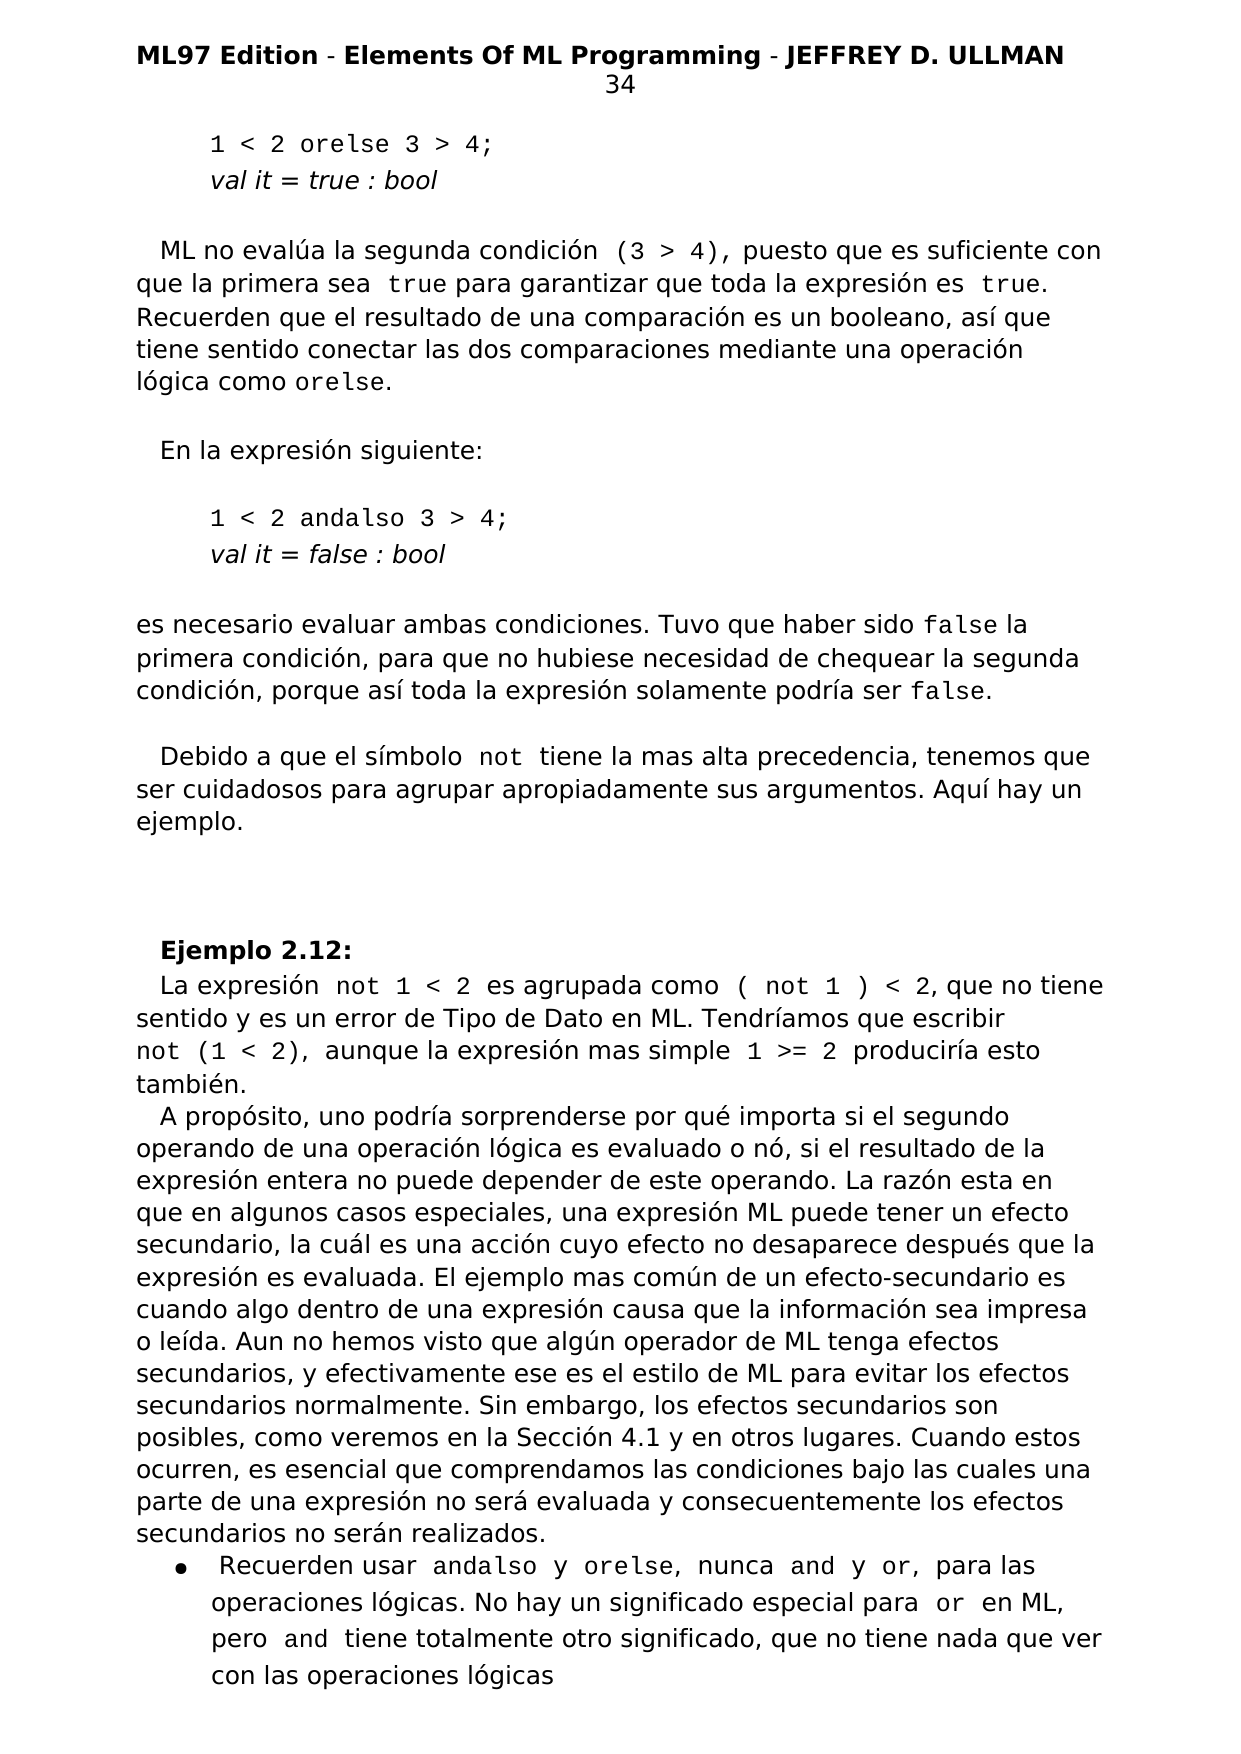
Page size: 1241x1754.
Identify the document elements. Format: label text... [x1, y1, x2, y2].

text A propósito, uno podría sorprenderse por qué importa si el segundo operando de una operación lógica es evaluado o nó, si el resultado de la expresión entera no puede depender de este operando. La razón esta en que en algunos casos especiales, una expresión ML puede tener un efecto secundario, la cuál es una acción cuyo efecto no desaparece después que la expresión es evaluada. El ejemplo mas común de un efecto-secundario es cuando algo dentro de una expresión causa que la información sea impresa o leída. Aun no hemos visto que algún operador de ML tenga efectos secundarios, y efectivamente ese es el estilo de ML para evitar los efectos secundarios normalmente. Sin embargo, los efectos secundarios son posibles, como veremos en la Sección 4.1 y en otros lugares. Cuando estos ocurren, es esencial que comprendamos las condiciones bajo las cuales una parte de una expresión no será evaluada y consecuentemente los efectos secundarios no serán realizados. [136, 1102, 1104, 1548]
text 1 < 2 orelse 3 > 4; [136, 129, 1104, 160]
text La expresión not 1 < 2 es agrupada como ( not 1 ) < 2, que no tiene sentido y es un error de Tipo de Dato en ML. Tendríamos que escribir not (1 < 2), aunque la expresión mas simple 1 >= 2 produciría esto también. [136, 971, 1104, 1099]
list Recuerden usar andalso y orelse, nunca and y or, para las operaciones lógicas. No hay un significado especial para or en ML, pero and tiene totalmente otro significado, que no tiene nada que ver con las operaciones lógicas [173, 1551, 1104, 1690]
text Debido a que el símbolo not tiene la mas alta precedencia, tenemos que ser cuidadosos para agrupar apropiadamente sus argumentos. Aquí hay un ejemplo. [136, 742, 1104, 837]
text val it = true : bool [136, 166, 1104, 195]
text En la expresión siguiente: [136, 436, 1104, 465]
text es necesario evaluar ambas condiciones. Tuvo que haber sido false la primera condición, para que no hubiese necesidad de chequear la segunda condición, porque así toda la expresión solamente podría ser false. [136, 610, 1104, 707]
text Ejemplo 2.12: [136, 936, 1104, 965]
text val it = false : bool [136, 540, 1104, 569]
text 1 < 2 andalso 3 > 4; [136, 503, 1104, 534]
text ML no evalúa la segunda condición (3 > 4), puesto que es suficiente con que la primera sea true para garantizar que toda la expresión es true. Recuerden que el resultado de una comparación es un booleano, así que tiene sentido conectar las dos comparaciones mediante una operación lógica como orelse. [136, 236, 1104, 398]
